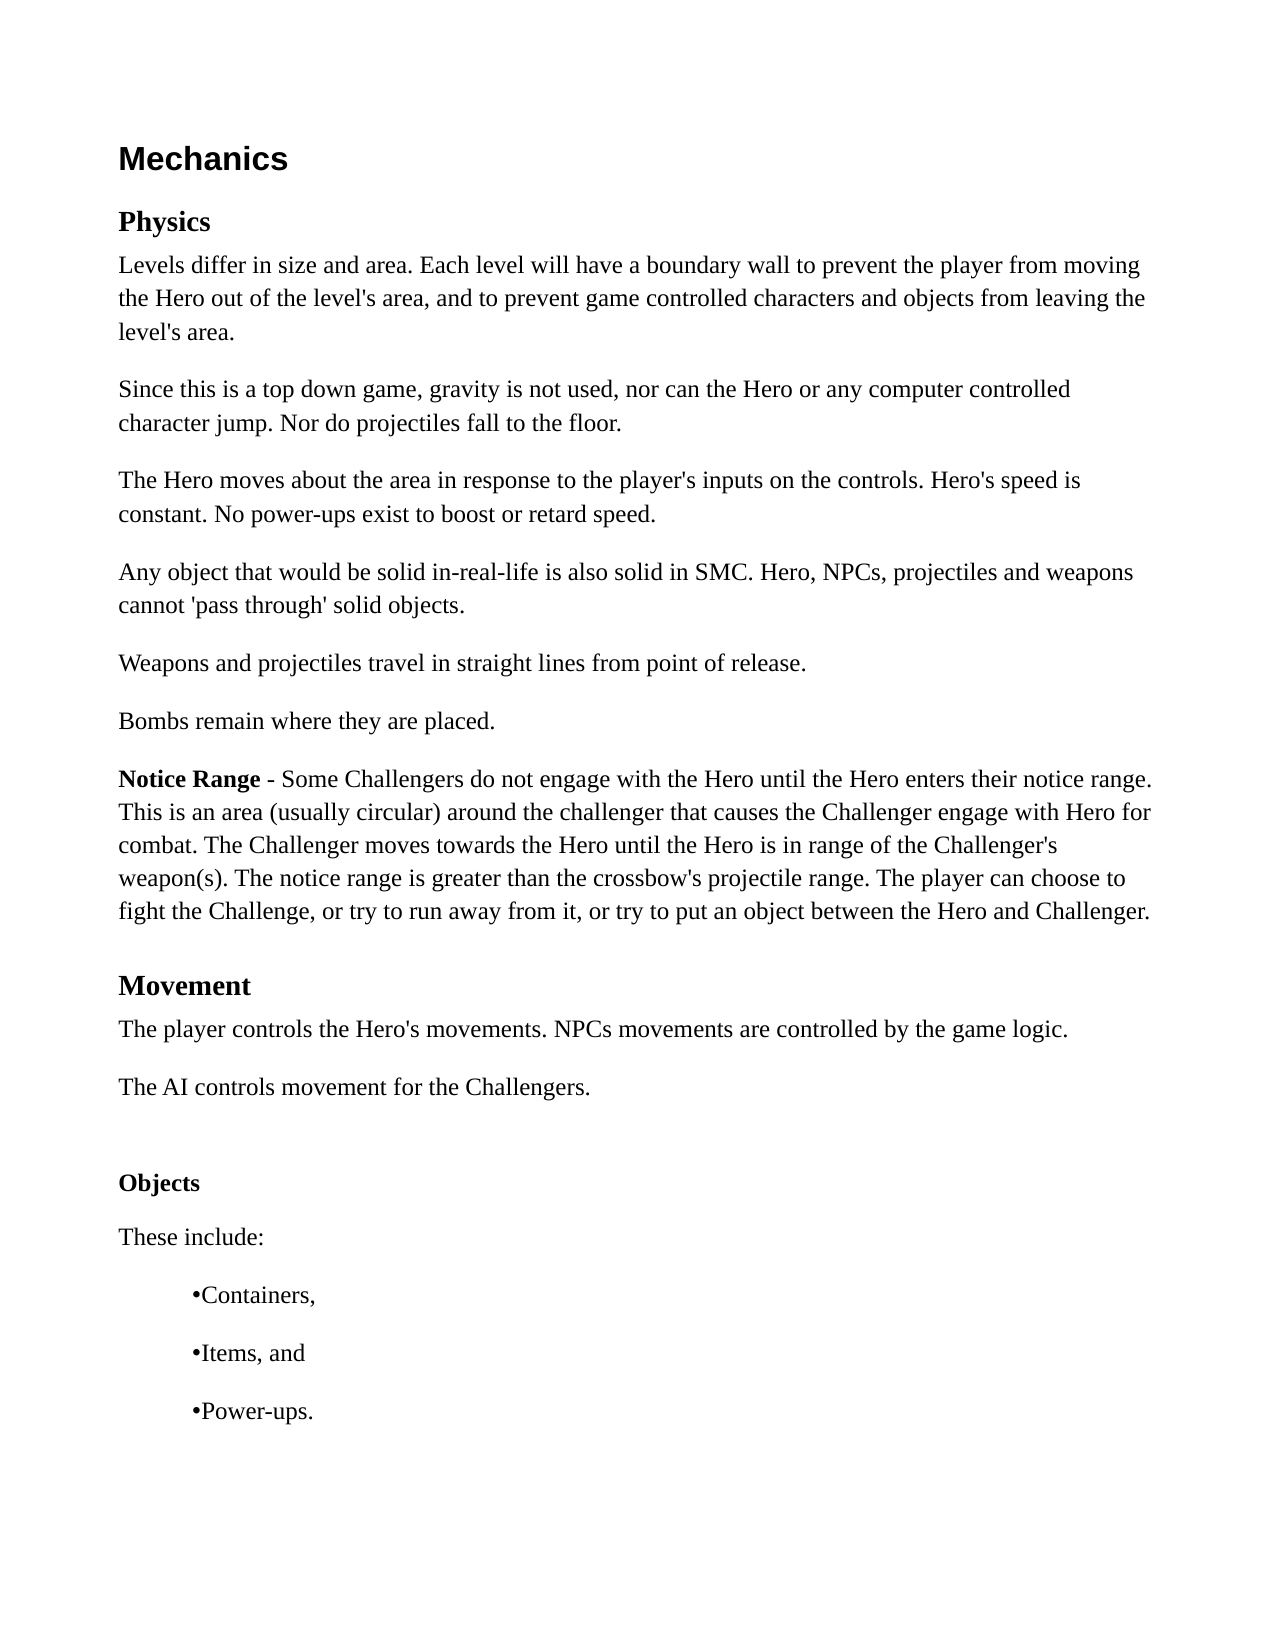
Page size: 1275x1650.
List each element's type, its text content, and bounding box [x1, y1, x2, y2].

list Power-ups. [118, 1396, 1157, 1424]
subtitle Movement [118, 968, 1157, 1002]
text Any object that would be solid in-real-life is also solid in SMC. Hero, NPCs, projectiles and weapons cannot 'pass through' solid objects. [118, 557, 1157, 618]
subtitle Physics [118, 204, 1157, 238]
text Since this is a top down game, gravity is not used, nor can the Hero or any computer controlled character jump. Nor do projectiles fall to the floor. [118, 374, 1157, 436]
text Bombs remain where they are placed. [118, 706, 1157, 734]
text The Hero moves about the area in response to the player's inputs on the controls. Hero's speed is constant. No power-ups exist to boost or retard speed. [118, 466, 1157, 527]
text Weapons and projectiles travel in straight lines from point of release. [118, 648, 1157, 676]
text The player controls the Hero's movements. NPCs movements are controlled by the game logic. [118, 1014, 1157, 1043]
list Items, and [118, 1338, 1157, 1367]
text The AI controls movement for the Challengers. [118, 1072, 1157, 1101]
subtitle Mechanics [118, 139, 1157, 177]
text Notice Range - Some Challengers do not engage with the Hero until the Hero enters their notice range. This is an area (usually circular) around the challenger that causes the Challenger engage with Hero for combat. The Challenger moves towards the Hero until the Hero is in range of the Challenger's weapon(s). The notice range is greater than the crossbow's projectile range. The player can choose to fight the Challenge, or try to run away from it, or try to put an object between the Hero and Challenger. [118, 764, 1157, 924]
text These include: [118, 1222, 1157, 1251]
text Levels differ in size and area. Each level will have a boundary wall to prevent the player from moving the Hero out of the level's area, and to prevent game controlled characters and objects from leaving the level's area. [118, 251, 1157, 345]
list Containers, [118, 1280, 1157, 1308]
subtitle Objects [118, 1168, 1157, 1197]
